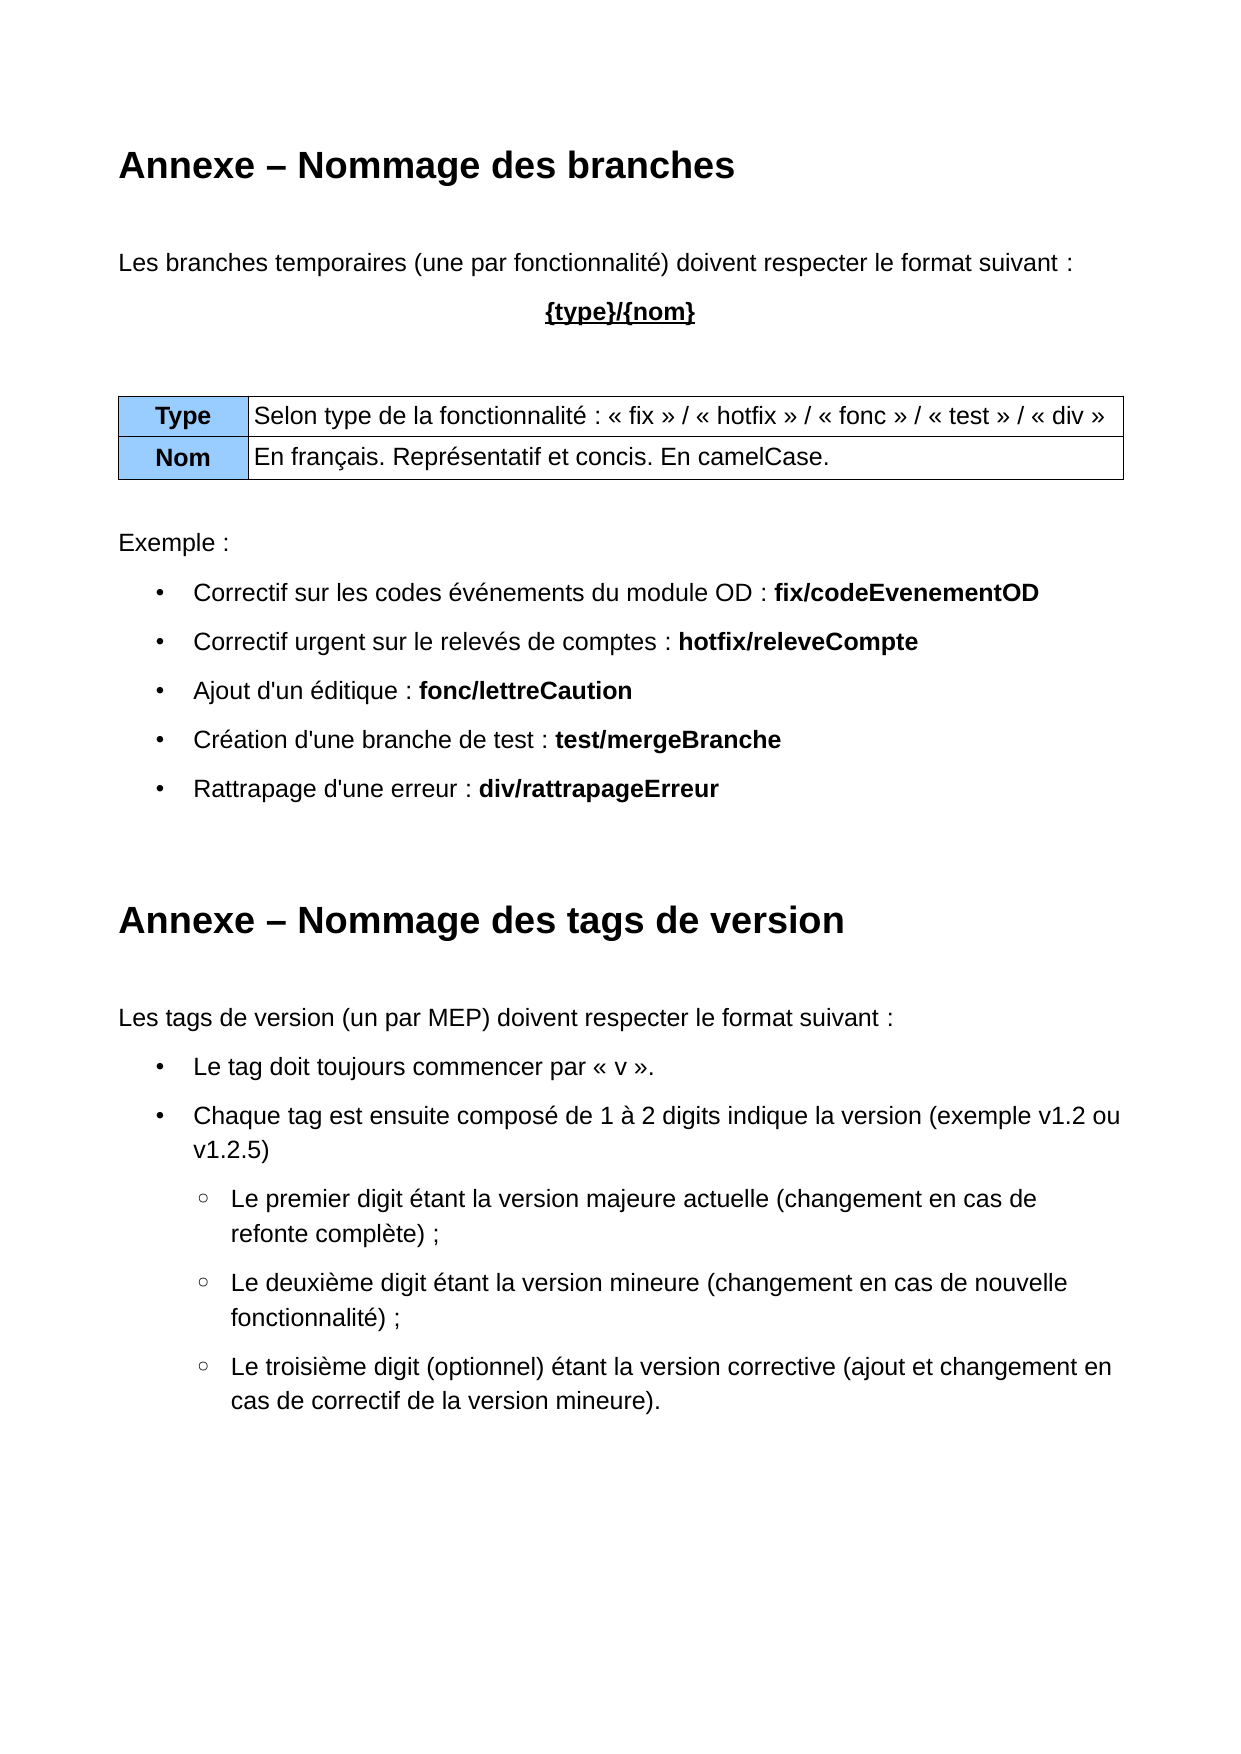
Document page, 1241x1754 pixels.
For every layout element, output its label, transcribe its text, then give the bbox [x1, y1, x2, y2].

list Ajout d'un éditique : fonc/lettreCaution [156, 676, 1122, 705]
list Le troisième digit (optionnel) étant la version corrective (ajout et changement en cas de correctif de la version mineure). [193, 1352, 1122, 1415]
table_cell En français. Représentatif et concis. En camelCase. [249, 437, 1123, 479]
list Rattrapage d'une erreur : div/rattrapageErreur [156, 774, 1122, 803]
text {type}/{nom} [118, 297, 1122, 326]
list Création d'une branche de test : test/mergeBranche [156, 725, 1122, 754]
list Correctif sur les codes événements du module OD : fix/codeEvenementOD [156, 577, 1122, 606]
subtitle Annexe – Nommage des tags de version [118, 897, 1122, 941]
table_header Type [119, 397, 248, 436]
text Les tags de version (un par MEP) doivent respecter le format suivant : [118, 1003, 1122, 1031]
subtitle Annexe – Nommage des branches [118, 143, 1122, 187]
text Les branches temporaires (une par fonctionnalité) doivent respecter le format suivant : [118, 248, 1122, 277]
list Correctif urgent sur le relevés de comptes : hotfix/releveCompte [156, 627, 1122, 656]
table_header Selon type de la fonctionnalité : « fix » / « hotfix » / « fonc » / « test » / « div » [249, 397, 1123, 436]
text Exemple : [118, 528, 1122, 557]
list Le tag doit toujours commencer par « v ». [156, 1052, 1122, 1081]
list Le premier digit étant la version majeure actuelle (changement en cas de refonte complète) ; [193, 1184, 1122, 1248]
list Chaque tag est ensuite composé de 1 à 2 digits indique la version (exemple v1.2 ou v1.2.5) [156, 1101, 1122, 1164]
table_cell Nom [119, 437, 248, 479]
list Le deuxième digit étant la version mineure (changement en cas de nouvelle fonctionnalité) ; [193, 1268, 1122, 1331]
